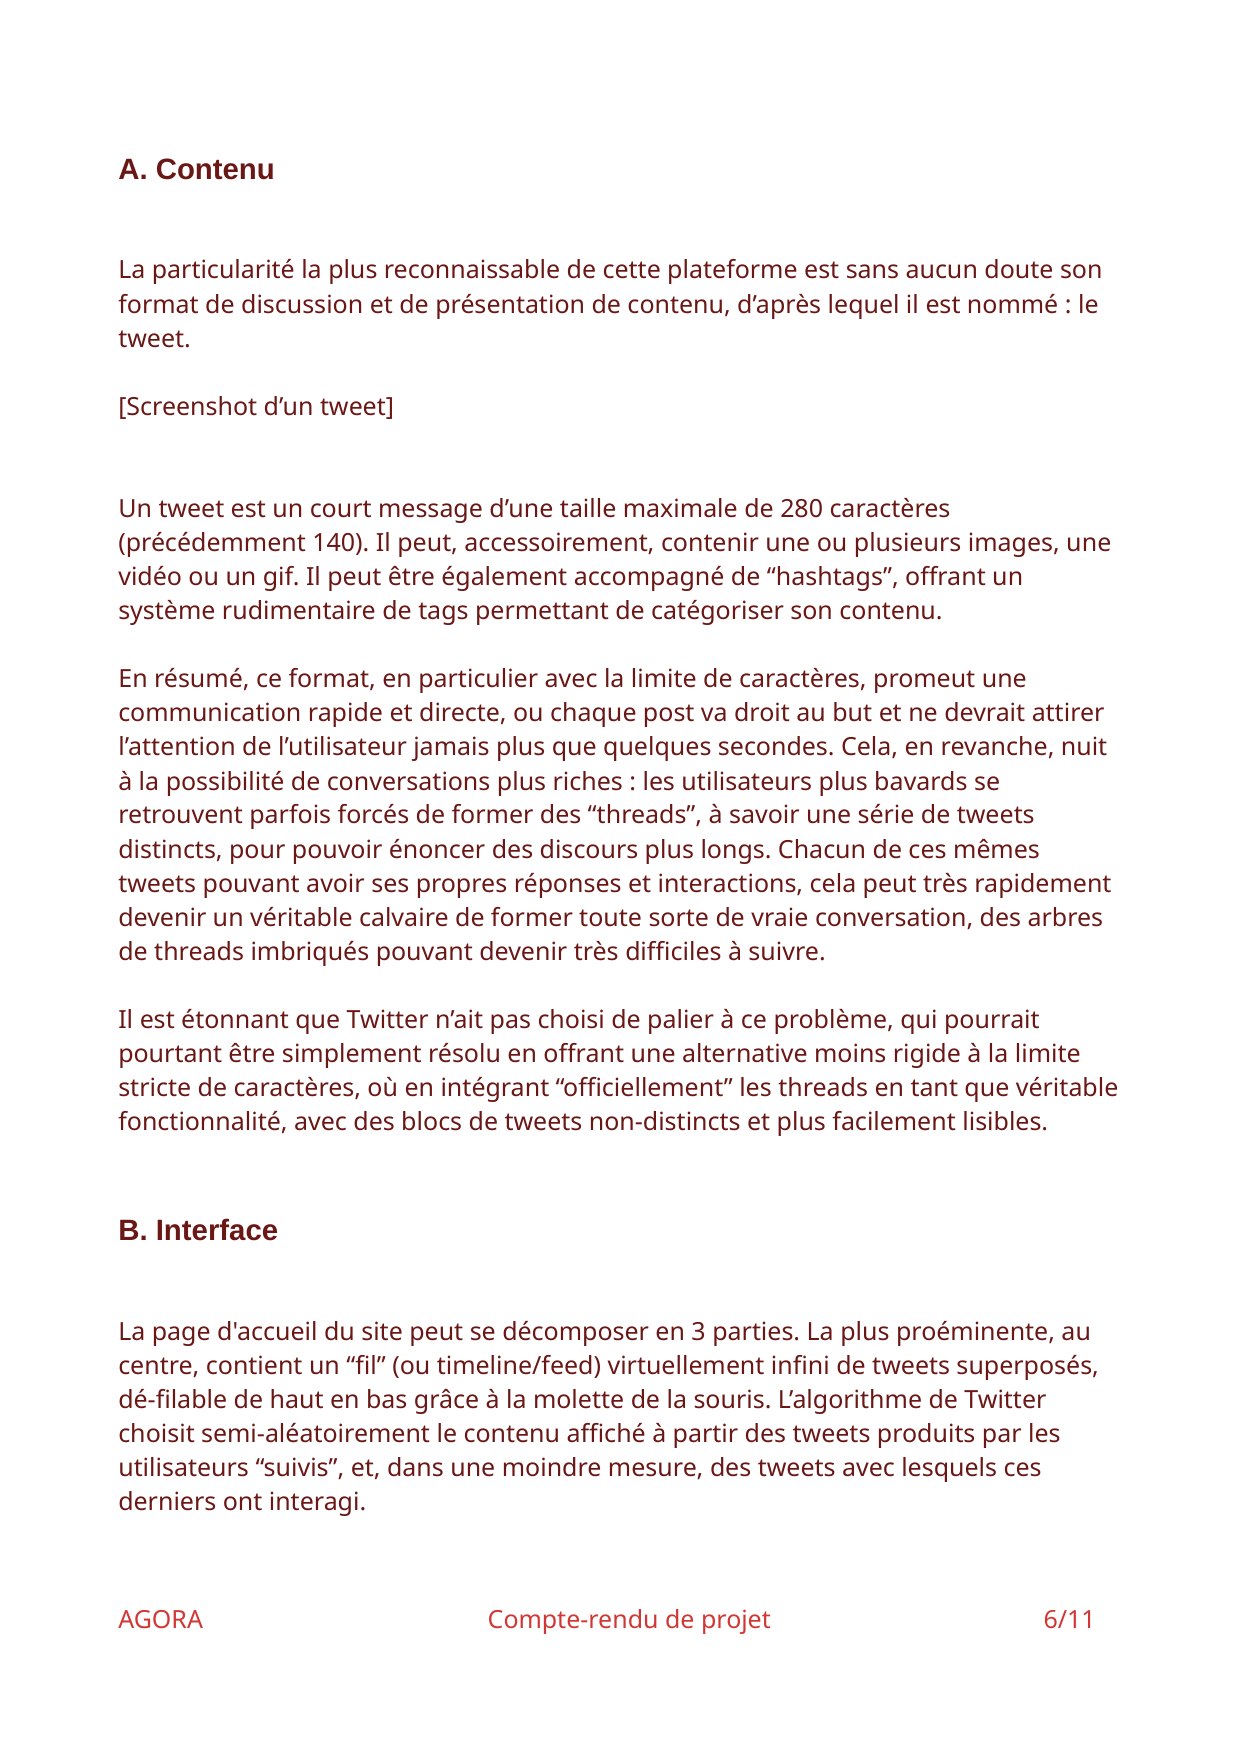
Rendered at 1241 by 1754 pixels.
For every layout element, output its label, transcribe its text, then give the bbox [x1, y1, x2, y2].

text Un tweet est un court message d’une taille maximale de 280 caractères (précédemment 140). Il peut, accessoirement, contenir une ou plusieurs images, une vidéo ou un gif. Il peut être également accompagné de “hashtags”, offrant un système rudimentaire de tags permettant de catégoriser son contenu. [118, 491, 1122, 627]
subtitle A. Contenu [118, 152, 1122, 186]
text En résumé, ce format, en particulier avec la limite de caractères, promeut une communication rapide et directe, ou chaque post va droit au but et ne devrait attirer l’attention de l’utilisateur jamais plus que quelques secondes. Cela, en revanche, nuit à la possibilité de conversations plus riches : les utilisateurs plus bavards se retrouvent parfois forcés de former des “threads”, à savoir une série de tweets distincts, pour pouvoir énoncer des discours plus longs. Chacun de ces mêmes tweets pouvant avoir ses propres réponses et interactions, cela peut très rapidement devenir un véritable calvaire de former toute sorte de vraie conversation, des arbres de threads imbriqués pouvant devenir très difficiles à suivre. [118, 661, 1122, 967]
text La particularité la plus reconnaissable de cette plateforme est sans aucun doute son format de discussion et de présentation de contenu, d’après lequel il est nommé : le tweet. [118, 252, 1122, 354]
text Il est étonnant que Twitter n’ait pas choisi de palier à ce problème, qui pourrait pourtant être simplement résolu en offrant une alternative moins rigide à la limite stricte de caractères, où en intégrant “officiellement” les threads en tant que véritable fonctionnalité, avec des blocs de tweets non-distincts et plus facilement lisibles. [118, 1002, 1122, 1138]
text [Screenshot d’un tweet] [118, 354, 1122, 422]
text La page d'accueil du site peut se décomposer en 3 parties. La plus proéminente, au centre, contient un “fil” (ou timeline/feed) virtuellement infini de tweets superposés, dé-filable de haut en bas grâce à la molette de la souris. L’algorithme de Twitter choisit semi-aléatoirement le contenu affiché à partir des tweets produits par les utilisateurs “suivis”, et, dans une moindre mesure, des tweets avec lesquels ces derniers ont interagi. [118, 1313, 1122, 1518]
subtitle B. Interface [118, 1213, 1122, 1247]
